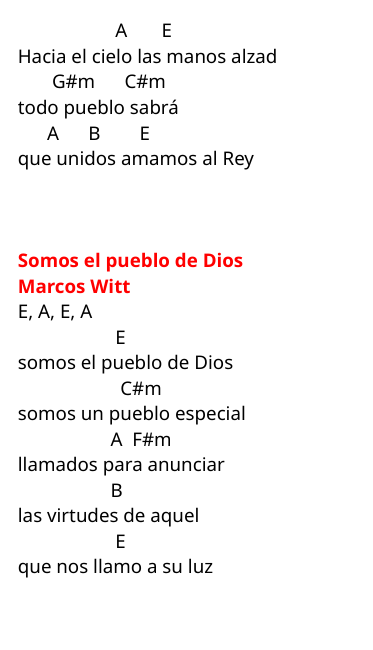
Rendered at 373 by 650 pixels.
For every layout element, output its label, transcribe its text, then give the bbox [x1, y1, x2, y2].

text G#m C#m [18, 69, 354, 94]
text llamados para anunciar [18, 452, 354, 477]
text que nos llamo a su luz [18, 554, 354, 579]
text Somos el pueblo de Dios [18, 247, 354, 273]
text somos el pueblo de Dios [18, 349, 354, 375]
text A E [18, 18, 354, 43]
text E [18, 528, 354, 554]
text A F#m [18, 426, 354, 452]
text Marcos Witt [18, 273, 354, 298]
text E, A, E, A [18, 298, 354, 324]
text A B E [18, 120, 354, 145]
text las virtudes de aquel [18, 503, 354, 528]
text todo pueblo sabrá [18, 94, 354, 120]
text Hacia el cielo las manos alzad [18, 43, 354, 69]
text E [18, 324, 354, 349]
text B [18, 477, 354, 503]
text C#m [18, 375, 354, 401]
text que unidos amamos al Rey [18, 145, 354, 171]
text somos un pueblo especial [18, 401, 354, 426]
